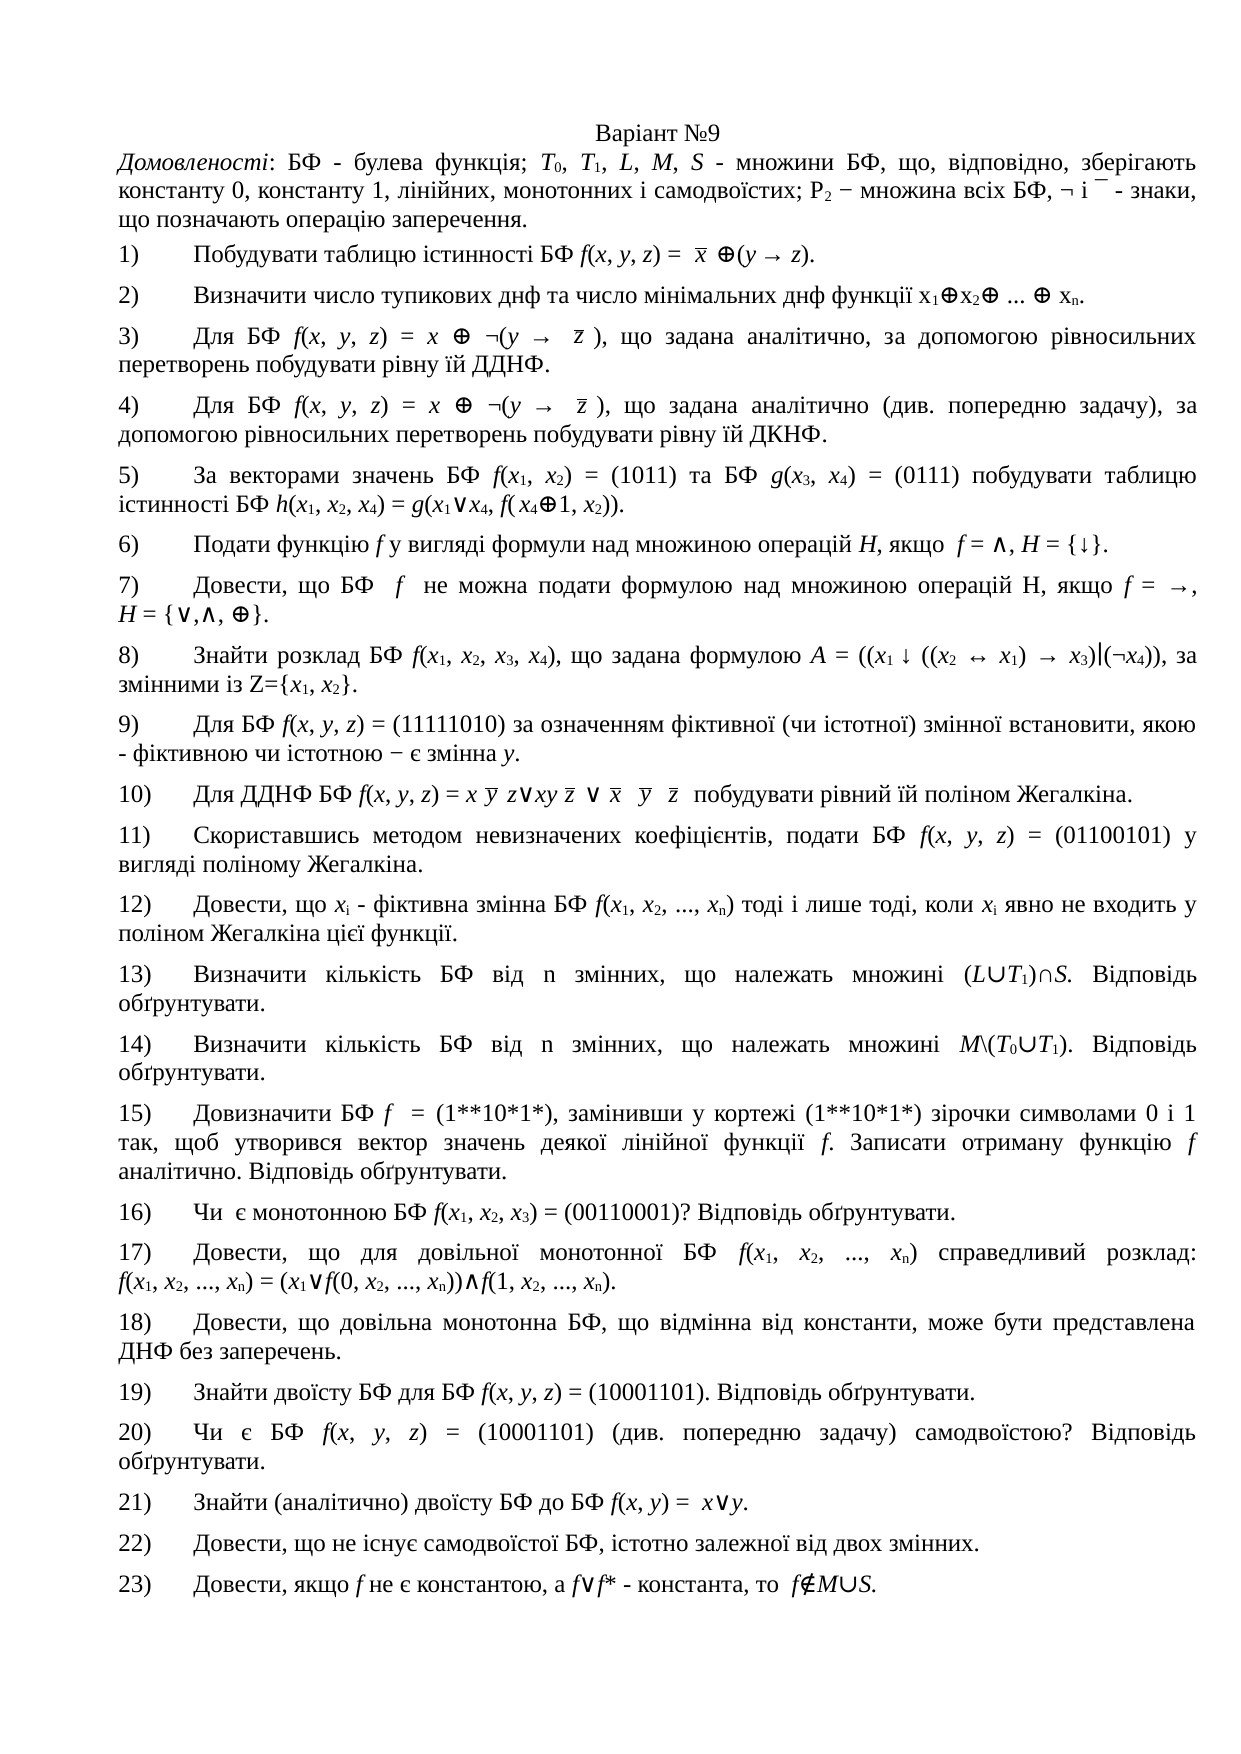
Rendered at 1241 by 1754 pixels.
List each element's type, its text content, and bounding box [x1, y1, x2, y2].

list Довести, що хі - фіктивна змінна БФ f(х1, х2, ..., хn) тоді і лише тоді, коли хі явно не входить у поліном Жегалкіна цієї функції. [118, 889, 1197, 947]
list Для ДДНФ БФ f(x, y, z) = xz∨ху∨ побудувати рівний їй поліном Жегалкіна. [118, 779, 1197, 808]
list Довизначити БФ f = (1**10*1*), замінивши у кортежі (1**10*1*) зірочки символами 0 і 1 так, щоб утворився вектор значень деякої лінійної функції f. Записати отриману функцію f аналітично. Відповідь обґрунтувати. [118, 1098, 1197, 1184]
list Знайти розклад БФ f(х1, х2, х3, х4), що задана формулою А = ((х1 ↓ ((х2 ↔ х1) → х3)∣(¬х4)), за змінними із Z={х1, х2}. [118, 640, 1197, 697]
list Чи є монотонною БФ f(х1, х2, х3) = (00110001)? Відповідь обґрунтувати. [118, 1197, 1197, 1225]
list Визначити кількість БФ від n змінних, що належать множині М\(Т0∪Т1). Відповідь обґрунтувати. [118, 1029, 1197, 1086]
text Домовленості: БФ - булева функція; Т0, Т1, L, M, S - множини БФ, що, відповідно, зберігають константу 0, константу 1, лінійних, монотонних і самодвоїстих; Р2 − множина всіх БФ, ¬ і ¯ - знаки, що позначають операцію заперечення. [118, 147, 1197, 233]
list Побудувати таблицю істинності БФ f(x, y, z) = ⊕(y → z). [118, 239, 1197, 268]
list Довести, що не існує самодвоїстої БФ, істотно залежної від двох змінних. [118, 1528, 1197, 1557]
list Для БФ f(x, y, z) = (11111010) за означенням фіктивної (чи істотної) змінної встановити, якою - фіктивною чи істотною − є змінна у. [118, 709, 1197, 767]
list Довести, якщо f не є константою, а f∨f* - константа, то f∉М∪S. [118, 1569, 1197, 1597]
list Подати функцію f у вигляді формули над множиною операцій Н, якщо f = ∧, H = {↓}. [118, 529, 1197, 558]
list Довести, що для довільної монотонної БФ f(х1, х2, ..., хn) справедливий розклад: f(х1, х2, ..., хn) = (х1∨f(0, х2, ..., хn))∧f(1, х2, ..., хn). [118, 1237, 1197, 1295]
list Довести, що БФ f не можна подати формулою над множиною операцій Н, якщо f = →, Н = {∨,∧, ⊕}. [118, 570, 1197, 628]
list Визначити число тупикових днф та число мінімальних днф функції х1⊕х2⊕ ... ⊕ хn. [118, 280, 1197, 309]
text Варіант №9 [118, 118, 1197, 147]
list Для БФ f(x, y, z) = х ⊕ ¬(y → ), що задана аналітично (див. попередню задачу), за допомогою рівносильних перетворень побудувати рівну їй ДКНФ. [118, 390, 1197, 448]
list Чи є БФ f(x, y, z) = (10001101) (див. попередню задачу) самодвоїстою? Відповідь обґрунтувати. [118, 1417, 1197, 1475]
list Визначити кількість БФ від n змінних, що належать множині (L∪Т1)∩S. Відповідь обґрунтувати. [118, 959, 1197, 1017]
list Довести, що довільна монотонна БФ, що відмінна від константи, може бути представлена ДНФ без заперечень. [118, 1307, 1197, 1364]
list За векторами значень БФ f(х1, х2) = (1011) та БФ g(х3, х4) = (0111) побудувати таблицю істинності БФ h(х1, х2, х4) = g(х1∨х4, f( х4⊕1, х2)). [118, 460, 1197, 517]
list Знайти двоїсту БФ для БФ f(x, y, z) = (10001101). Відповідь обґрунтувати. [118, 1377, 1197, 1405]
list Скориставшись методом невизначених коефіцієнтів, подати БФ f(x, y, z) = (01100101) у вигляді поліному Жегалкіна. [118, 820, 1197, 877]
list Знайти (аналітично) двоїсту БФ до БФ f(x, y) = x∨у. [118, 1487, 1197, 1516]
list Для БФ f(x, y, z) = х ⊕ ¬(y → ), що задана аналітично, за допомогою рівносильних перетворень побудувати рівну їй ДДНФ. [118, 321, 1197, 378]
